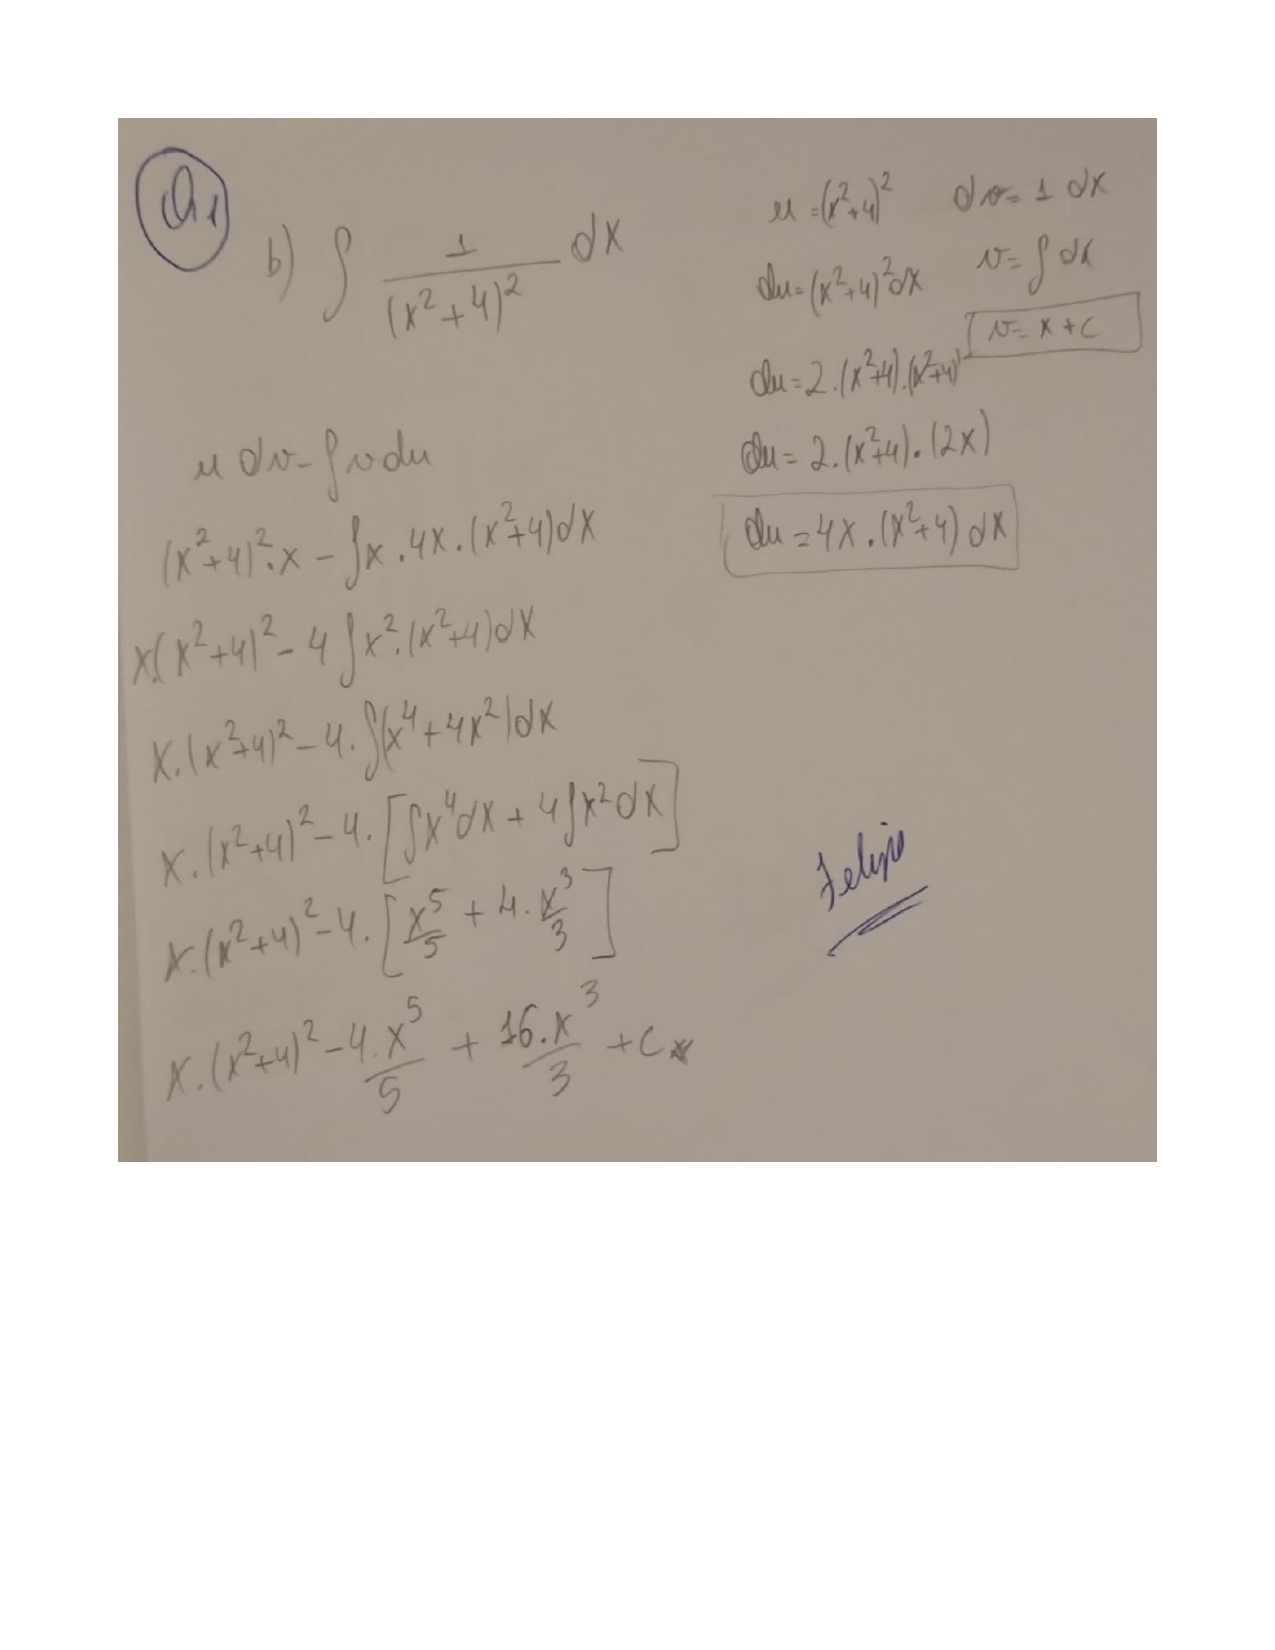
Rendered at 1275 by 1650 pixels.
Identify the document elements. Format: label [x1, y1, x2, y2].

picture [118, 118, 1157, 1162]
